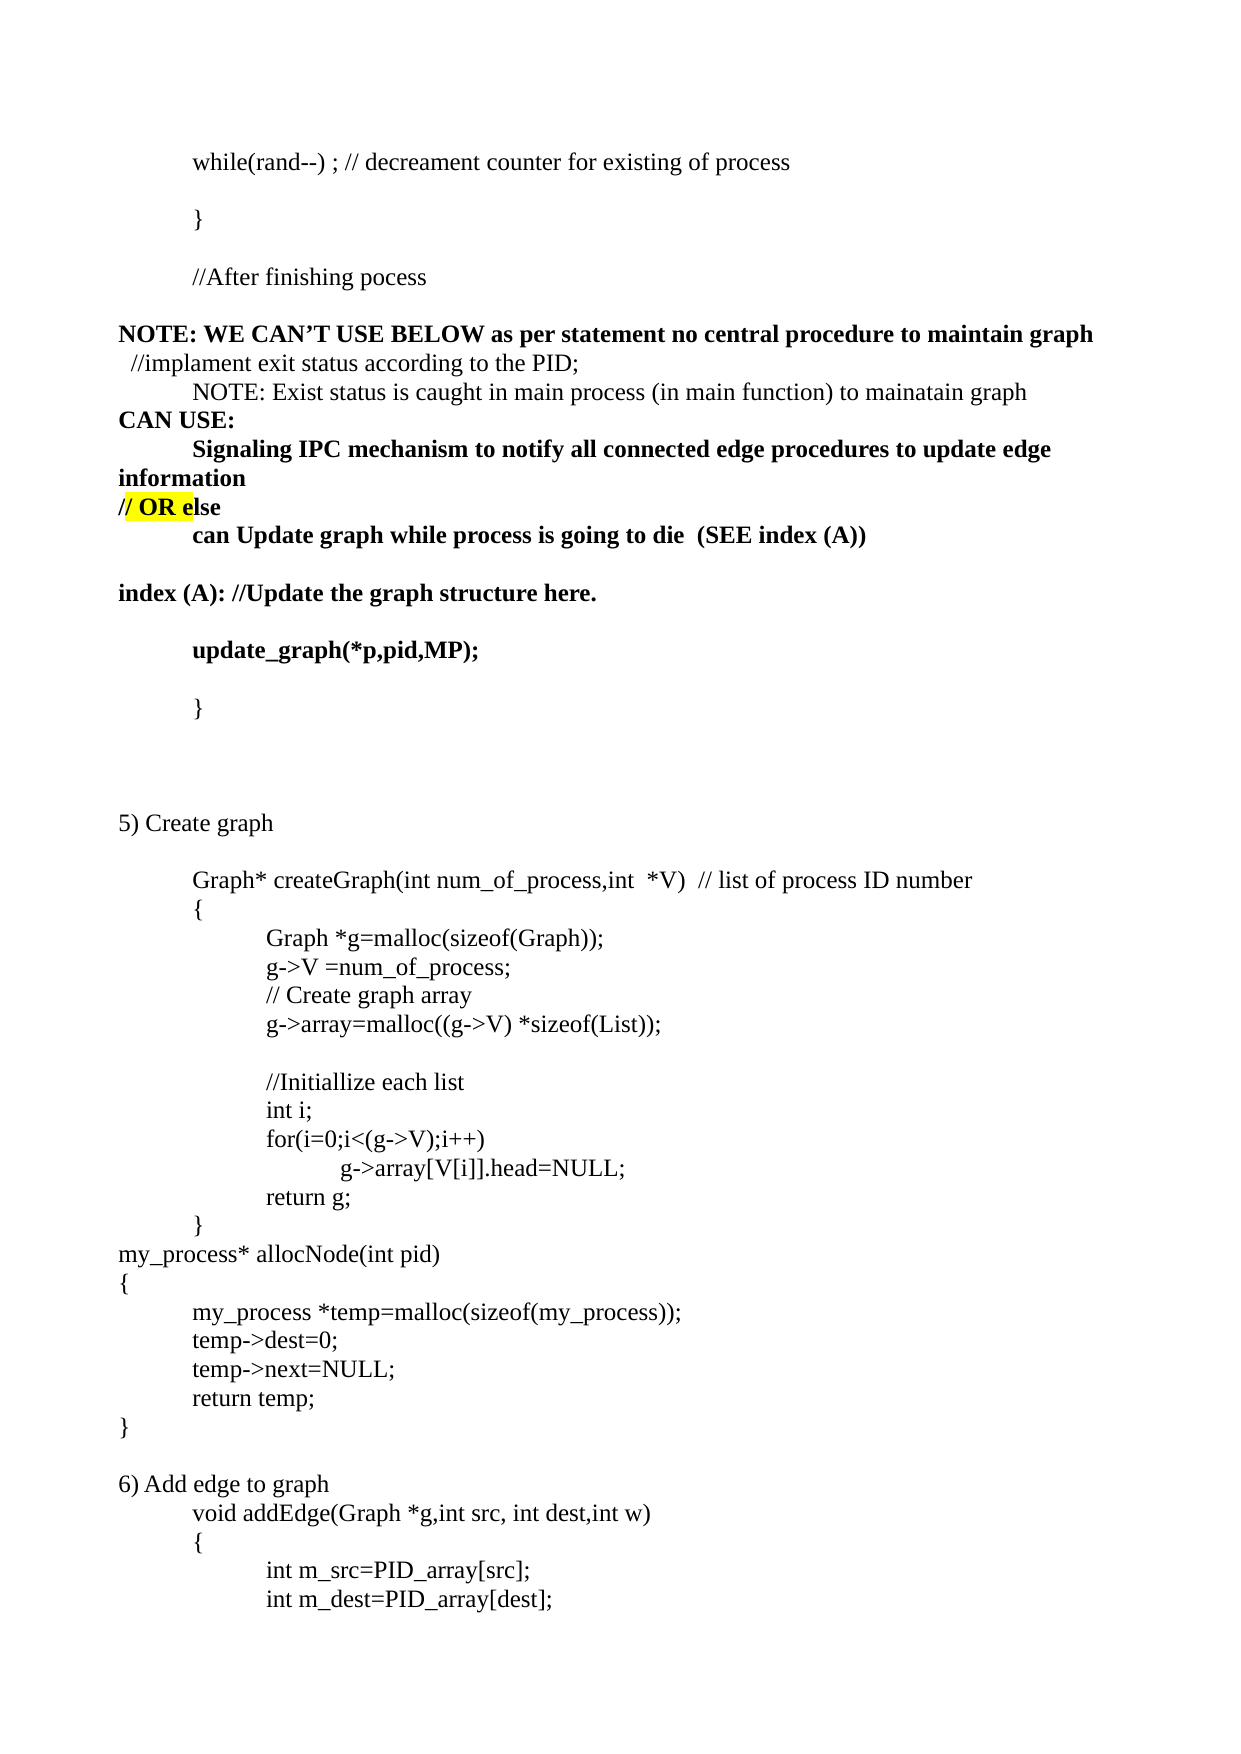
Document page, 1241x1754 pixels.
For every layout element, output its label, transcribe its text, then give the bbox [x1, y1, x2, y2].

text } [118, 1412, 1122, 1441]
text // OR else [118, 492, 1122, 521]
text //After finishing pocess [118, 262, 1122, 291]
text temp->dest=0; [118, 1326, 1122, 1354]
text temp->next=NULL; [118, 1354, 1122, 1383]
text index (A): //Update the graph structure here. [118, 578, 1122, 607]
text Signaling IPC mechanism to notify all connected edge procedures to update edge information [118, 434, 1122, 492]
text can Update graph while process is going to die (SEE index (A)) [118, 521, 1122, 549]
text my_process* allocNode(int pid) [118, 1239, 1122, 1268]
text int m_dest=PID_array[dest]; [118, 1584, 1122, 1613]
text } [118, 1211, 1122, 1239]
text while(rand--) ; // decreament counter for existing of process [118, 147, 1122, 176]
text g->V =num_of_process; [118, 952, 1122, 981]
text Graph *g=malloc(sizeof(Graph)); [118, 923, 1122, 952]
text //Initiallize each list [118, 1067, 1122, 1096]
text return g; [118, 1182, 1122, 1211]
text g->array=malloc((g->V) *sizeof(List)); [118, 1009, 1122, 1038]
text { [118, 894, 1122, 923]
text 6) Add edge to graph [118, 1469, 1122, 1498]
text g->array[V[i]].head=NULL; [118, 1153, 1122, 1182]
text return temp; [118, 1383, 1122, 1412]
text { [118, 1268, 1122, 1297]
text my_process *temp=malloc(sizeof(my_process)); [118, 1297, 1122, 1326]
text int m_src=PID_array[src]; [118, 1556, 1122, 1584]
text // Create graph array [118, 981, 1122, 1009]
text } [118, 204, 1122, 233]
text Graph* createGraph(int num_of_process,int *V) // list of process ID number [118, 866, 1122, 894]
text { [118, 1527, 1122, 1556]
text void addEdge(Graph *g,int src, int dest,int w) [118, 1498, 1122, 1527]
text NOTE: Exist status is caught in main process (in main function) to mainatain graph [118, 377, 1122, 406]
text } [118, 693, 1122, 722]
text 5) Create graph [118, 808, 1122, 837]
text CAN USE: [118, 406, 1122, 434]
text update_graph(*p,pid,MP); [118, 636, 1122, 664]
text int i; [118, 1096, 1122, 1124]
text for(i=0;i<(g->V);i++) [118, 1124, 1122, 1153]
text NOTE: WE CAN’T USE BELOW as per statement no central procedure to maintain graph [118, 319, 1122, 348]
text //implament exit status according to the PID; [118, 348, 1122, 377]
